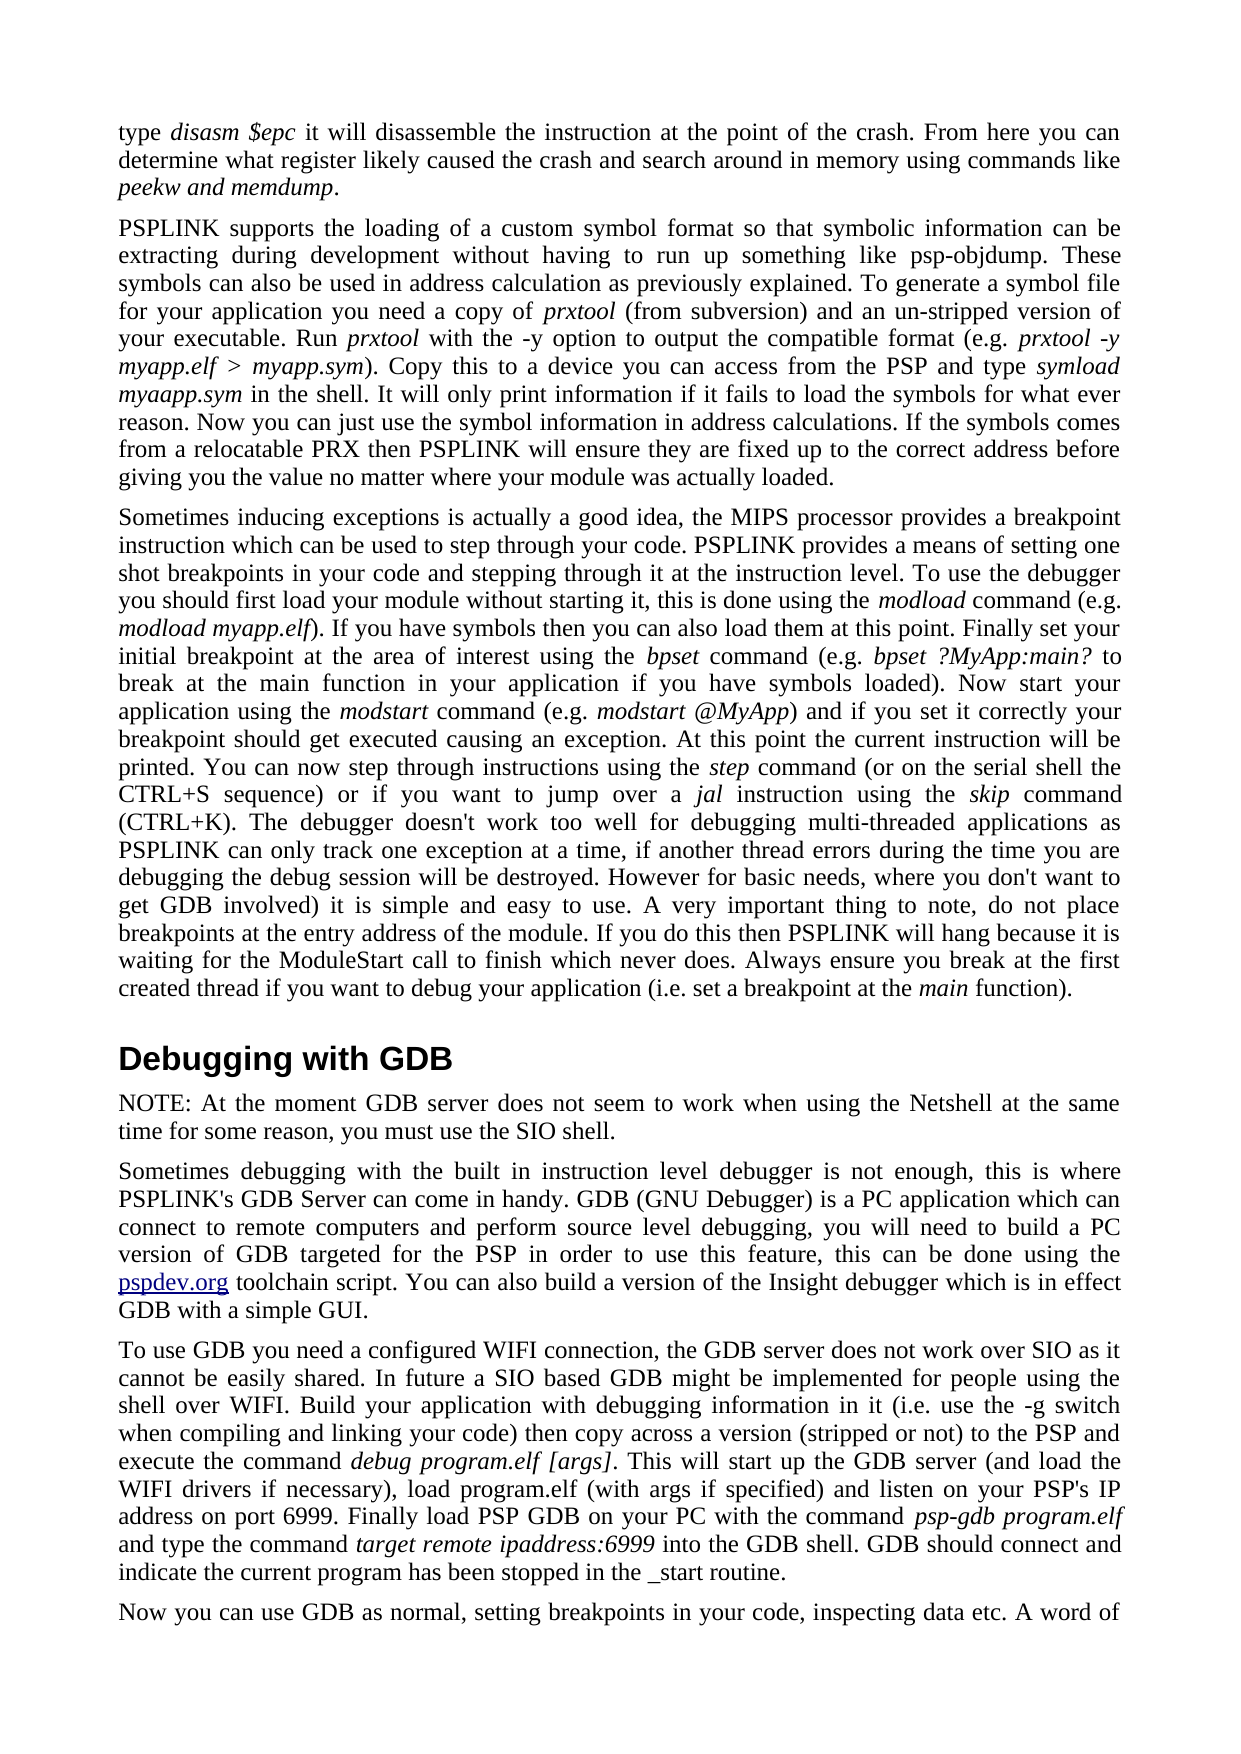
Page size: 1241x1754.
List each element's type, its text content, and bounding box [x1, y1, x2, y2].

text type disasm $epc it will disassemble the instruction at the point of the crash. From here you can determine what register likely caused the crash and search around in memory using commands like peekw and memdump. [118, 118, 1122, 201]
subtitle Debugging with GDB [118, 1039, 1122, 1077]
text NOTE: At the moment GDB server does not seem to work when using the Netshell at the same time for some reason, you must use the SIO shell. [118, 1089, 1122, 1145]
text Now you can use GDB as normal, setting breakpoints in your code, inspecting data etc. A word of [118, 1598, 1122, 1626]
text PSPLINK supports the loading of a custom symbol format so that symbolic information can be extracting during development without having to run up something like psp-objdump. These symbols can also be used in address calculation as previously explained. To generate a symbol file for your application you need a copy of prxtool (from subversion) and an un-stripped version of your executable. Run prxtool with the -y option to output the compatible format (e.g. prxtool -y myapp.elf > myapp.sym). Copy this to a device you can access from the PSP and type symload myaapp.sym in the shell. It will only print information if it fails to load the symbols for what ever reason. Now you can just use the symbol information in address calculations. If the symbols comes from a relocatable PRX then PSPLINK will ensure they are fixed up to the correct address before giving you the value no matter where your module was actually loaded. [118, 214, 1122, 491]
text Sometimes debugging with the built in instruction level debugger is not enough, this is where PSPLINK's GDB Server can come in handy. GDB (GNU Debugger) is a PC application which can connect to remote computers and perform source level debugging, you will need to build a PC version of GDB targeted for the PSP in order to use this feature, this can be done using the pspdev.org toolchain script. You can also build a version of the Insight debugger which is in effect GDB with a simple GUI. [118, 1157, 1122, 1324]
text To use GDB you need a configured WIFI connection, the GDB server does not work over SIO as it cannot be easily shared. In future a SIO based GDB might be implemented for people using the shell over WIFI. Build your application with debugging information in it (i.e. use the -g switch when compiling and linking your code) then copy across a version (stripped or not) to the PSP and execute the command debug program.elf [args]. This will start up the GDB server (and load the WIFI drivers if necessary), load program.elf (with args if specified) and listen on your PSP's IP address on port 6999. Finally load PSP GDB on your PC with the command psp-gdb program.elf and type the command target remote ipaddress:6999 into the GDB shell. GDB should connect and indicate the current program has been stopped in the _start routine. [118, 1336, 1122, 1586]
text Sometimes inducing exceptions is actually a good idea, the MIPS processor provides a breakpoint instruction which can be used to step through your code. PSPLINK provides a means of setting one shot breakpoints in your code and stepping through it at the instruction level. To use the debugger you should first load your module without starting it, this is done using the modload command (e.g. modload myapp.elf). If you have symbols then you can also load them at this point. Finally set your initial breakpoint at the area of interest using the bpset command (e.g. bpset ?MyApp:main? to break at the main function in your application if you have symbols loaded). Now start your application using the modstart command (e.g. modstart @MyApp) and if you set it correctly your breakpoint should get executed causing an exception. At this point the current instruction will be printed. You can now step through instructions using the step command (or on the serial shell the CTRL+S sequence) or if you want to jump over a jal instruction using the skip command (CTRL+K). The debugger doesn't work too well for debugging multi-threaded applications as PSPLINK can only track one exception at a time, if another thread errors during the time you are debugging the debug session will be destroyed. However for basic needs, where you don't want to get GDB involved) it is simple and easy to use. A very important thing to note, do not place breakpoints at the entry address of the module. If you do this then PSPLINK will hang because it is waiting for the ModuleStart call to finish which never does. Always ensure you break at the first created thread if you want to debug your application (i.e. set a breakpoint at the main function). [118, 503, 1122, 1002]
